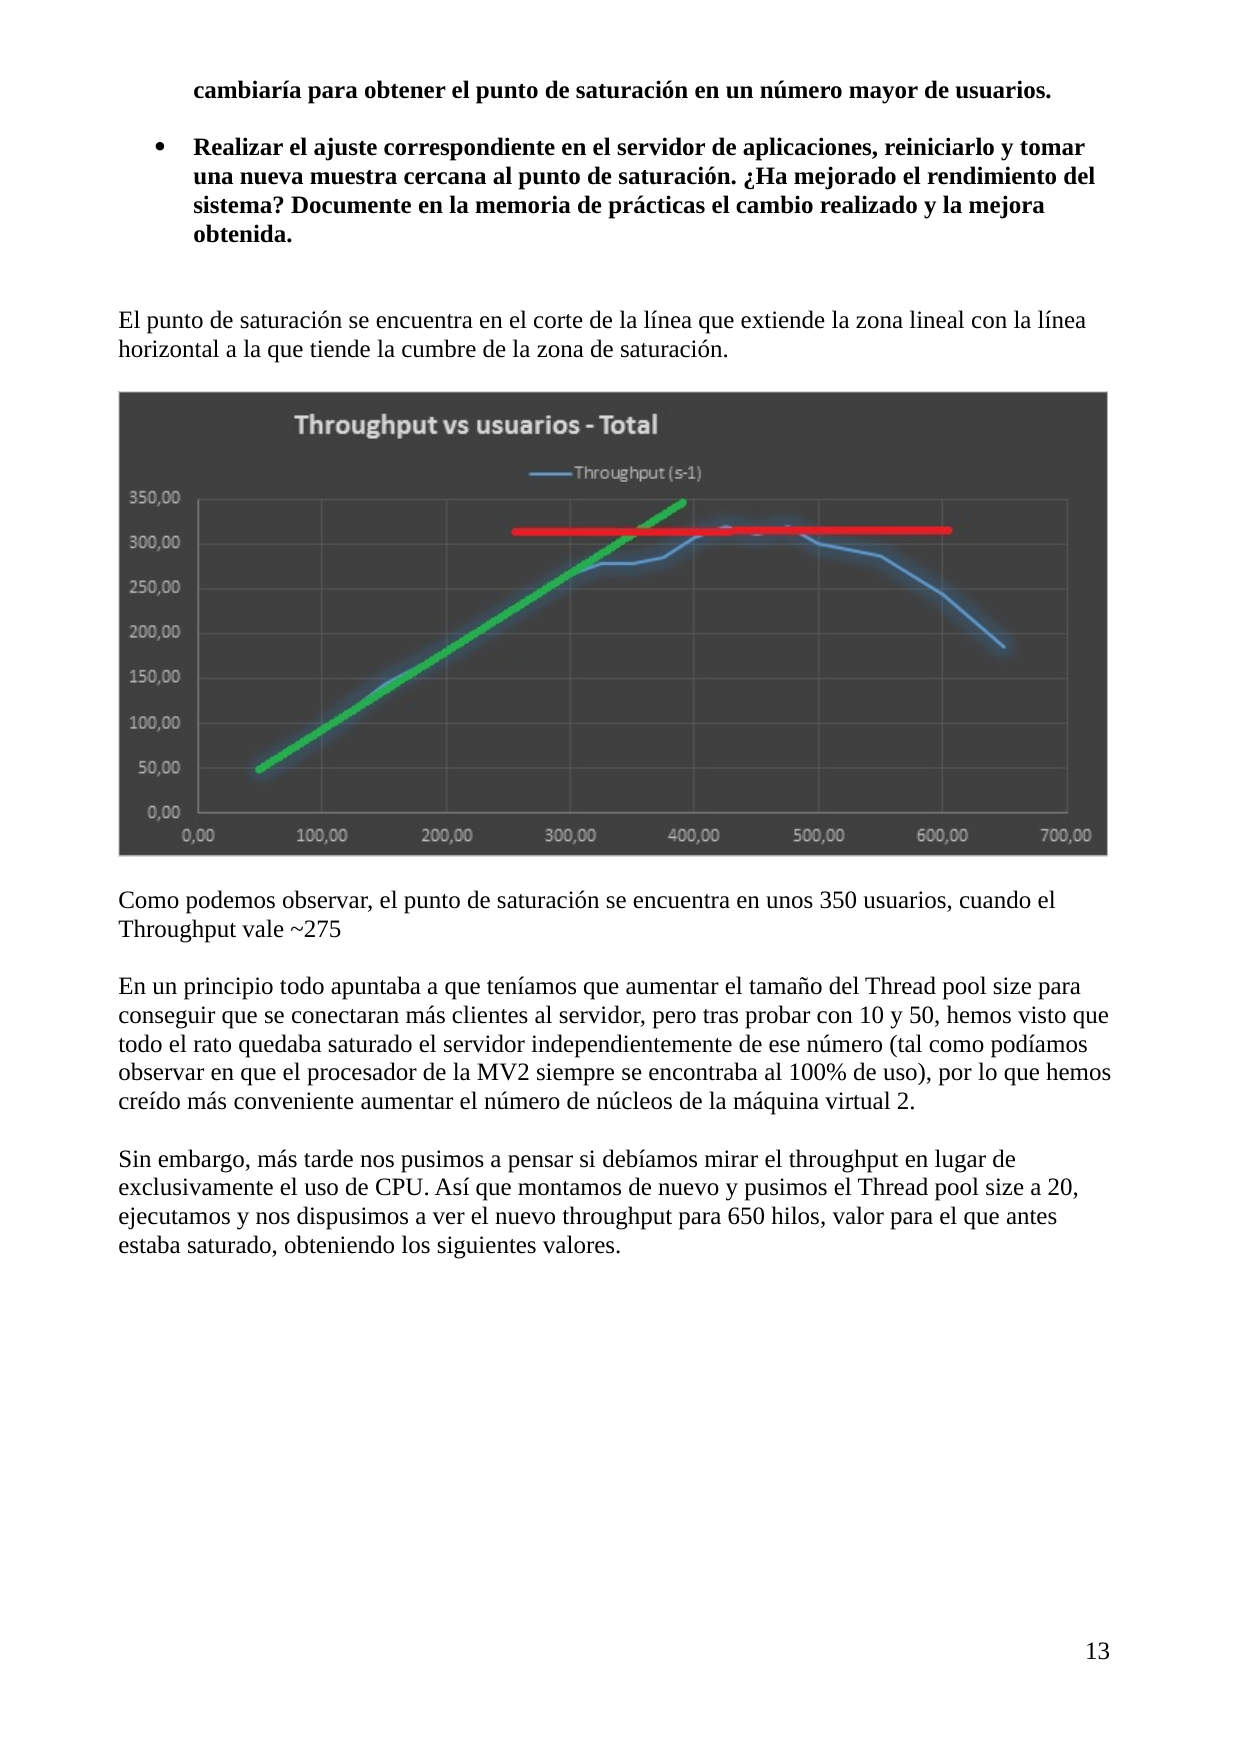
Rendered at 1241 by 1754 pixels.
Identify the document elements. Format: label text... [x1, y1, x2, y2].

text El punto de saturación se encuentra en el corte de la línea que extiende la zona lineal con la línea horizontal a la que tiende la cumbre de la zona de saturación. [118, 305, 1122, 362]
text Como podemos observar, el punto de saturación se encuentra en unos 350 usuarios, cuando el Throughput vale ~275 [118, 885, 1122, 942]
text Sin embargo, más tarde nos pusimos a pensar si debíamos mirar el throughput en lugar de exclusivamente el uso de CPU. Así que montamos de nuevo y pusimos el Thread pool size a 20, ejecutamos y nos dispusimos a ver el nuevo throughput para 650 hilos, valor para el que antes estaba saturado, obteniendo los siguientes valores. [118, 1144, 1122, 1259]
list cambiaría para obtener el punto de saturación en un número mayor de usuarios. [156, 75, 1122, 104]
text En un principio todo apuntaba a que teníamos que aumentar el tamaño del Thread pool size para conseguir que se conectaran más clientes al servidor, pero tras probar con 10 y 50, hemos visto que todo el rato quedaba saturado el servidor independientemente de ese número (tal como podíamos observar en que el procesador de la MV2 siempre se encontraba al 100% de uso), por lo que hemos creído más conveniente aumentar el número de núcleos de la máquina virtual 2. [118, 971, 1122, 1115]
list Realizar el ajuste correspondiente en el servidor de aplicaciones, reiniciarlo y tomar una nueva muestra cercana al punto de saturación. ¿Ha mejorado el rendimiento del sistema? Documente en la memoria de prácticas el cambio realizado y la mejora obtenida. [156, 132, 1122, 247]
